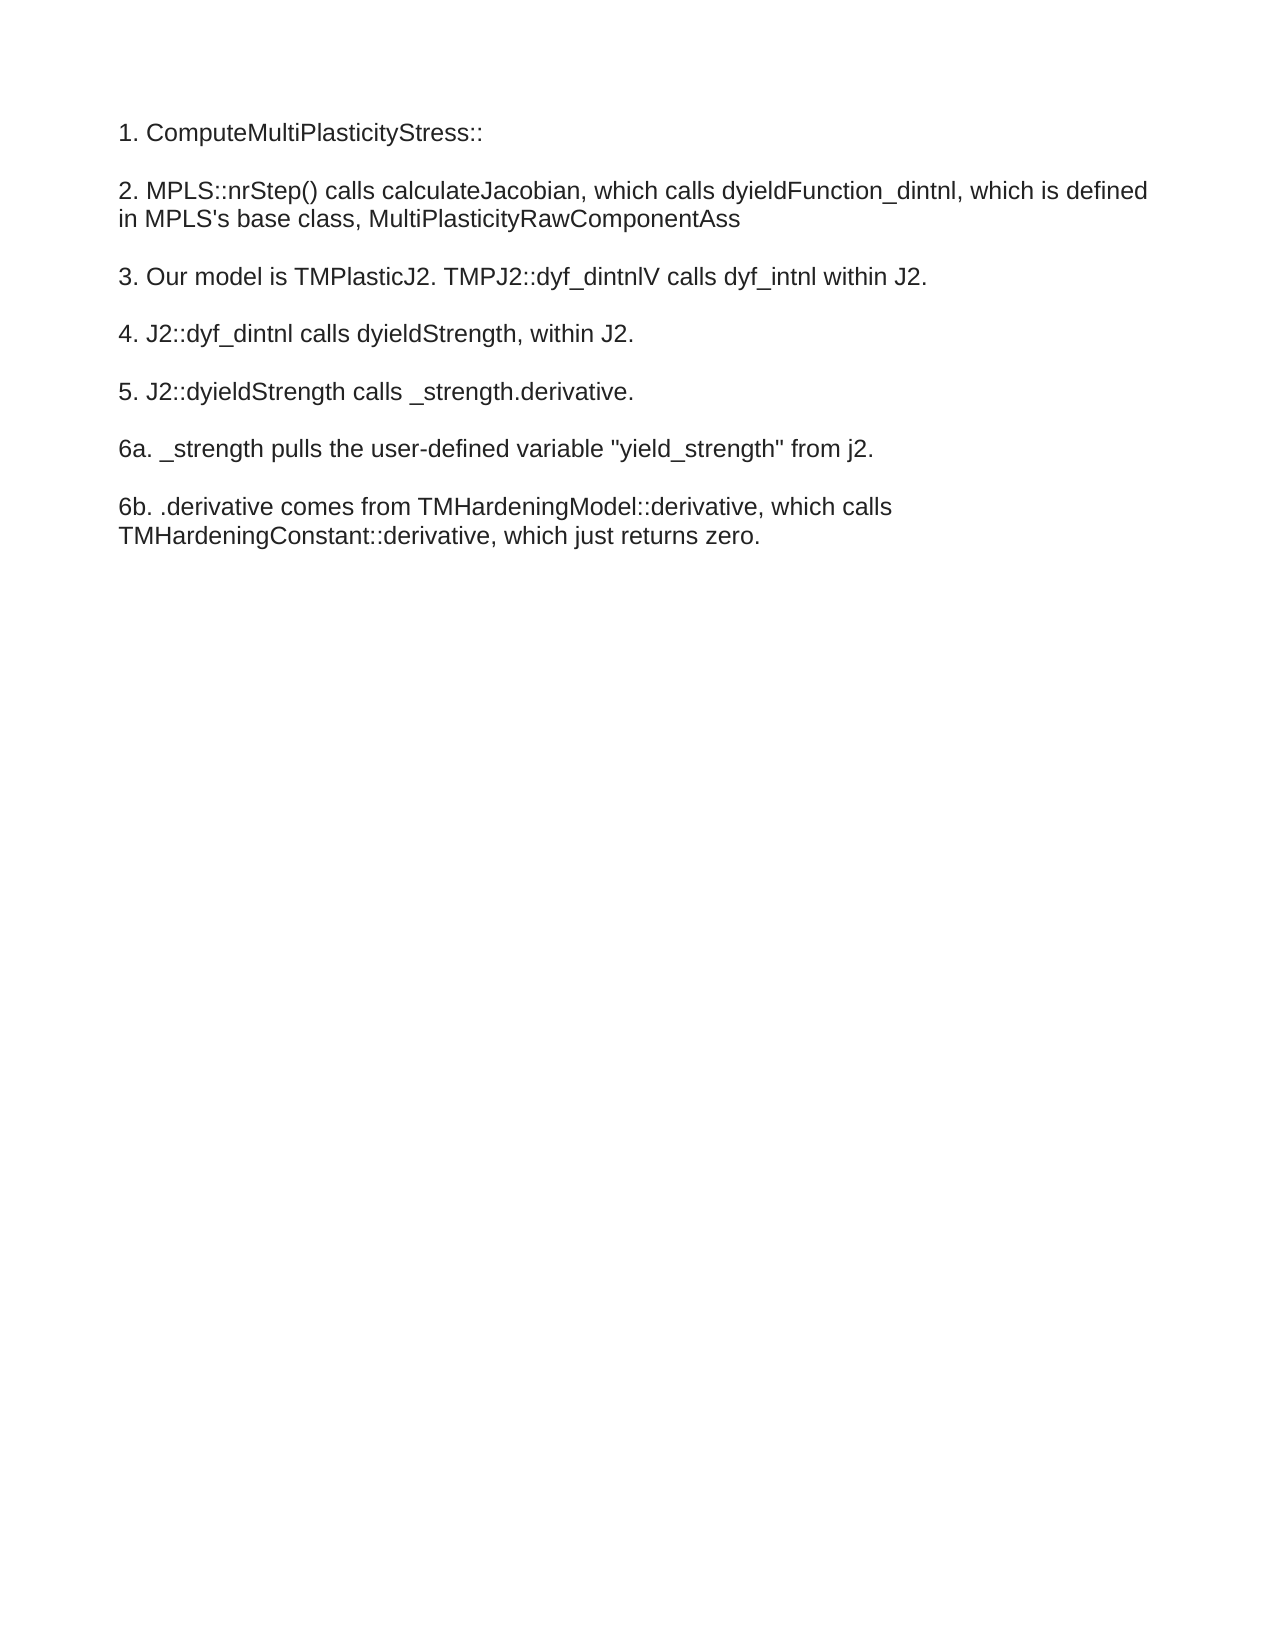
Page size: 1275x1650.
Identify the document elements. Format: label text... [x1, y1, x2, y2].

text 2. MPLS::nrStep() calls calculateJacobian, which calls dyieldFunction_dintnl, which is defined in MPLS's base class, MultiPlasticityRawComponentAss [118, 176, 1157, 233]
text 4. J2::dyf_dintnl calls dyieldStrength, within J2. [118, 319, 1157, 348]
text 5. J2::dyieldStrength calls _strength.derivative. [118, 377, 1157, 406]
text 6b. .derivative comes from TMHardeningModel::derivative, which calls TMHardeningConstant::derivative, which just returns zero. [118, 492, 1157, 549]
text 6a. _strength pulls the user-defined variable "yield_strength" from j2. [118, 434, 1157, 463]
text 1. ComputeMultiPlasticityStress:: [118, 118, 1157, 147]
text 3. Our model is TMPlasticJ2. TMPJ2::dyf_dintnlV calls dyf_intnl within J2. [118, 262, 1157, 291]
